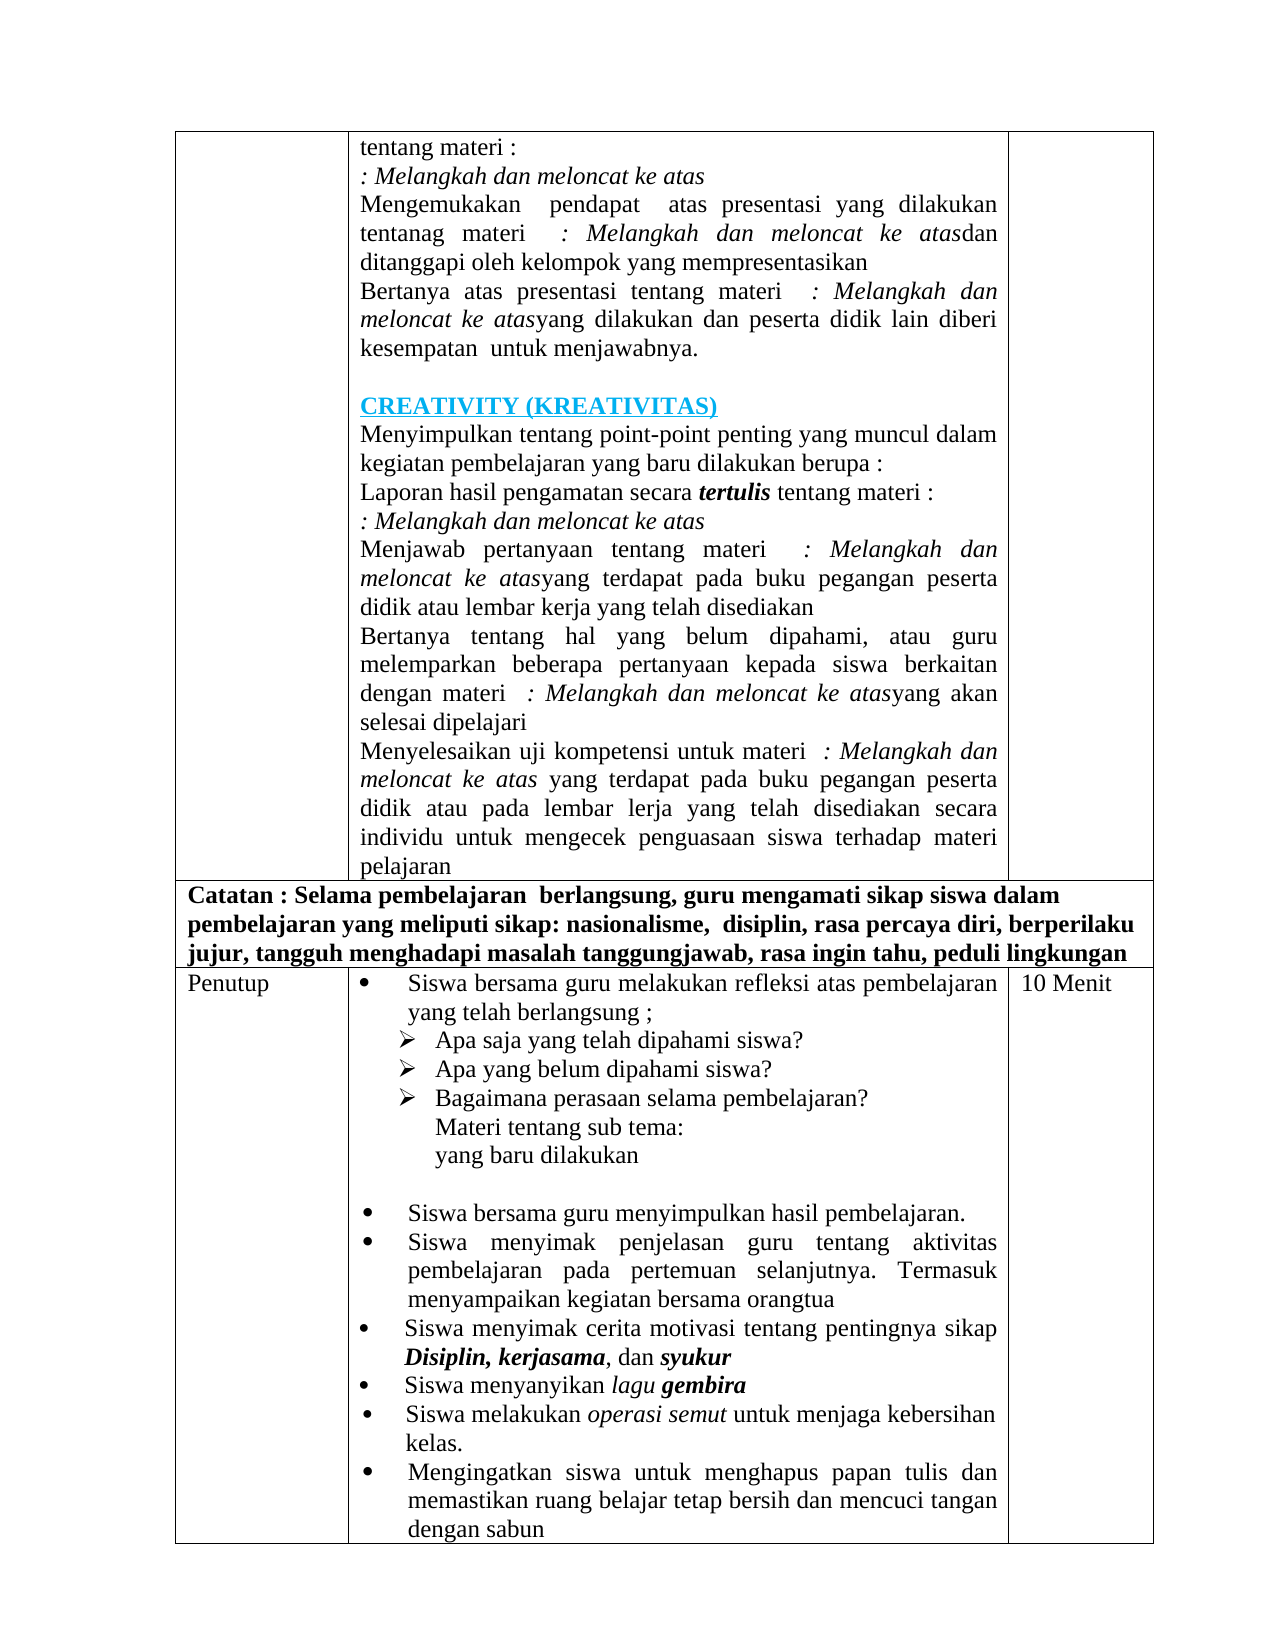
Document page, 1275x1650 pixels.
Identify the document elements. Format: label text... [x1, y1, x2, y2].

table_cell [1009, 132, 1153, 879]
table_cell Catatan : Selama pembelajaran berlangsung, guru mengamati sikap siswa dalam pembelajaran yang meliputi sikap: nasionalisme, disiplin, rasa percaya diri, berperilaku jujur, tangguh menghadapi masalah tanggungjawab, rasa ingin tahu, peduli lingkungan [176, 881, 1153, 967]
table_cell 10 Menit [1009, 968, 1153, 1543]
table_cell [176, 132, 348, 879]
table_cell tentang materi : : Melangkah dan meloncat ke atas Mengemukakan pendapat atas presentasi yang dilakukan tentanag materi : Melangkah dan meloncat ke atasdan ditanggapi oleh kelompok yang mempresentasikan Bertanya atas presentasi tentang materi : Melangkah dan meloncat ke atasyang dilakukan dan peserta didik lain diberi kesempatan untuk menjawabnya. CREATIVITY (KREATIVITAS) Menyimpulkan tentang point-point penting yang muncul dalam kegiatan pembelajaran yang baru dilakukan berupa : Laporan hasil pengamatan secara tertulis tentang materi : : Melangkah dan meloncat ke atas Menjawab pertanyaan tentang materi : Melangkah dan meloncat ke atasyang terdapat pada buku pegangan peserta didik atau lembar kerja yang telah disediakan Bertanya tentang hal yang belum dipahami, atau guru melemparkan beberapa pertanyaan kepada siswa berkaitan dengan materi : Melangkah dan meloncat ke atasyang akan selesai dipelajari Menyelesaikan uji kompetensi untuk materi : Melangkah dan meloncat ke atas yang terdapat pada buku pegangan peserta didik atau pada lembar lerja yang telah disediakan secara individu untuk mengecek penguasaan siswa terhadap materi pelajaran [349, 132, 1008, 879]
table_cell Siswa bersama guru melakukan refleksi atas pembelajaran yang telah berlangsung ; Apa saja yang telah dipahami siswa? Apa yang belum dipahami siswa? Bagaimana perasaan selama pembelajaran? Materi tentang sub tema: yang baru dilakukan Siswa bersama guru menyimpulkan hasil pembelajaran. Siswa menyimak penjelasan guru tentang aktivitas pembelajaran pada pertemuan selanjutnya. Termasuk menyampaikan kegiatan bersama orangtua Siswa menyimak cerita motivasi tentang pentingnya sikap Disiplin, kerjasama, dan syukur Siswa menyanyikan lagu gembira Siswa melakukan operasi semut untuk menjaga kebersihan kelas. Mengingatkan siswa untuk menghapus papan tulis dan memastikan ruang belajar tetap bersih dan mencuci tangan dengan sabun Kelas ditutup dengan doa bersama dipimpin salah seorang siswa. [349, 968, 1008, 1543]
table_cell Penutup [176, 968, 348, 1543]
